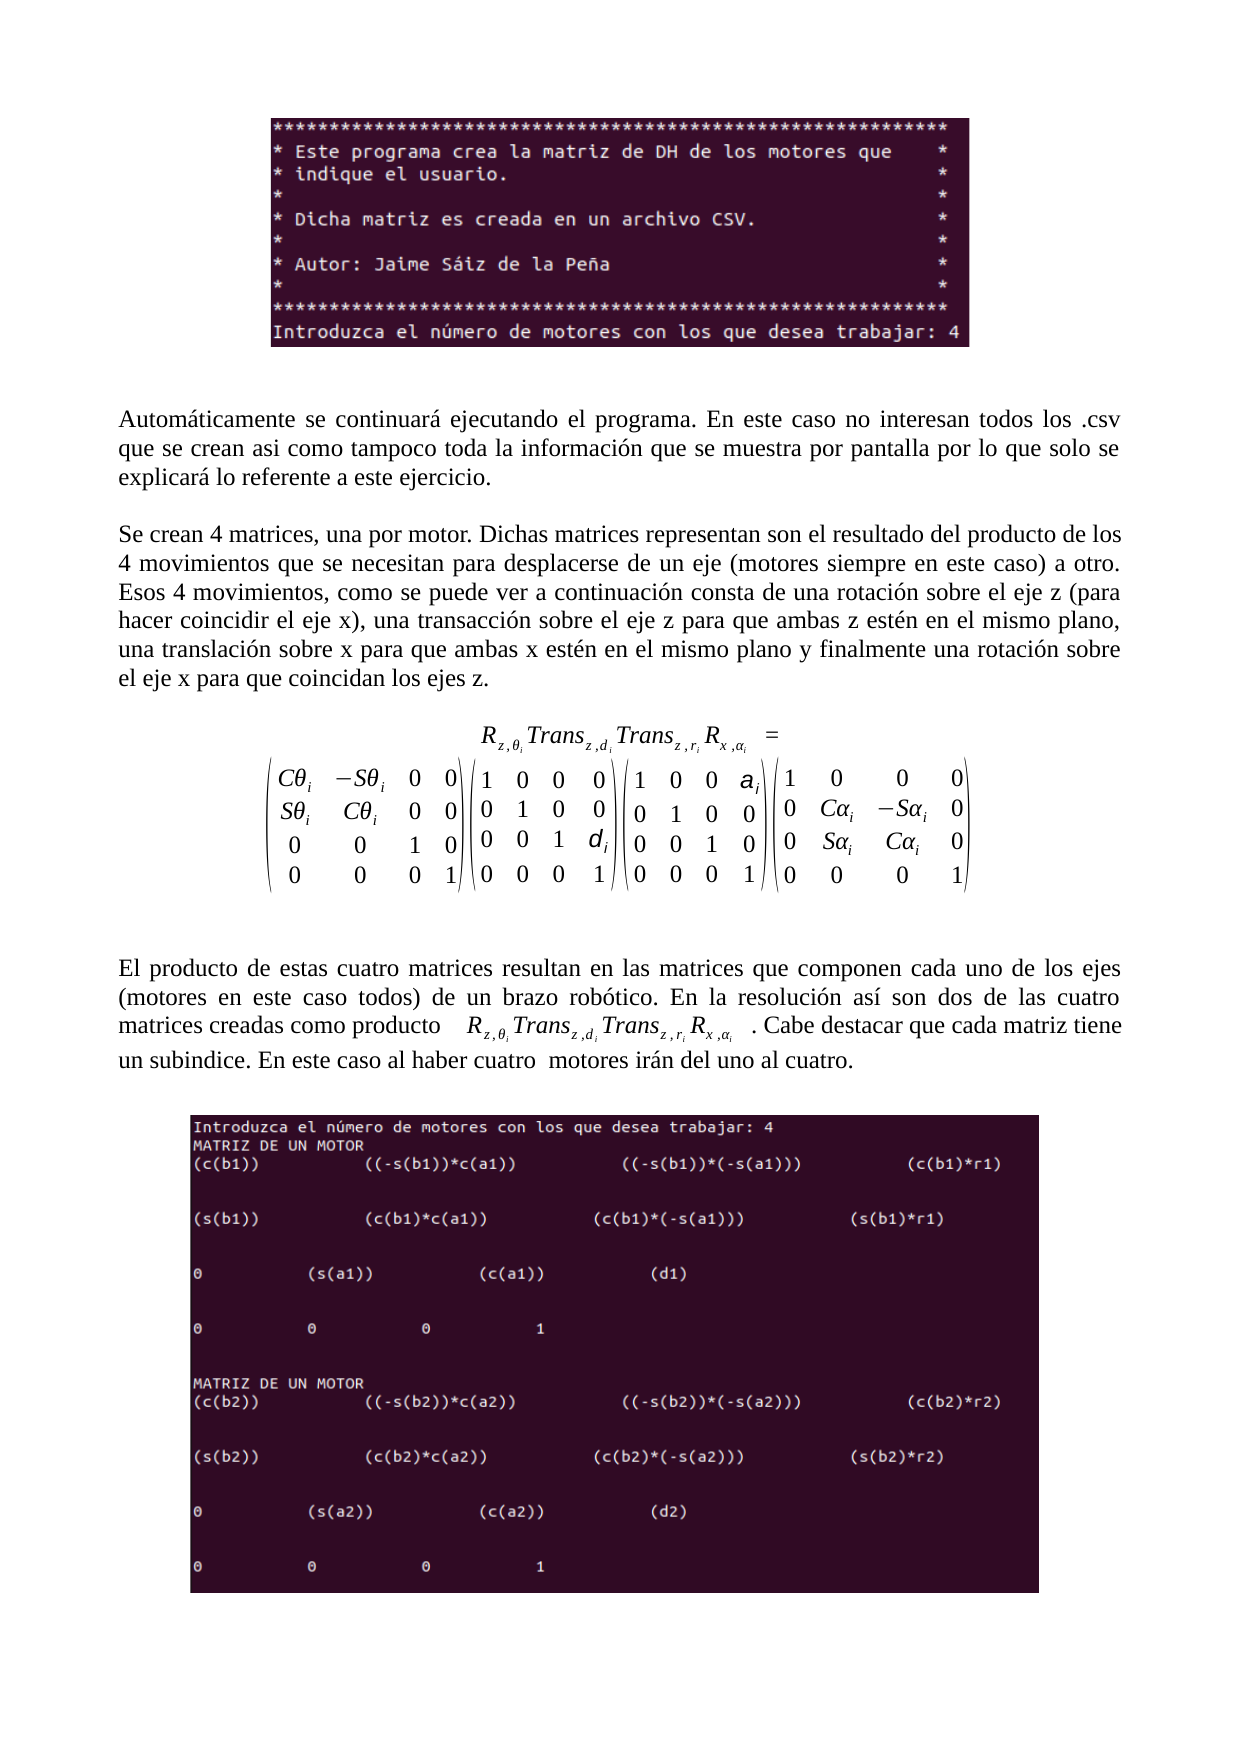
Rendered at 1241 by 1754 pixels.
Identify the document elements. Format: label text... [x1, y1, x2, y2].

picture [270, 118, 970, 347]
text = [118, 721, 1122, 755]
text Se crean 4 matrices, una por motor. Dichas matrices representan son el resultado del producto de los 4 movimientos que se necesitan para desplacerse de un eje (motores siempre en este caso) a otro. Esos 4 movimientos, como se puede ver a continuación consta de una rotación sobre el eje z (para hacer coincidir el eje x), una transacción sobre el eje z para que ambas z estén en el mismo plano, una translación sobre x para que ambas x estén en el mismo plano y finalmente una rotación sobre el eje x para que coincidan los ejes z. [118, 519, 1122, 692]
text El producto de estas cuatro matrices resultan en las matrices que componen cada uno de los ejes (motores en este caso todos) de un brazo robótico. En la resolución así son dos de las cuatro matrices creadas como producto . Cabe destacar que cada matriz tiene un subindice. En este caso al haber cuatro motores irán del uno al cuatro. [118, 953, 1122, 1074]
text Automáticamente se continuará ejecutando el programa. En este caso no interesan todos los .csv que se crean asi como tampoco toda la información que se muestra por pantalla por lo que solo se explicará lo referente a este ejercicio. [118, 404, 1122, 491]
picture [190, 1115, 1039, 1593]
